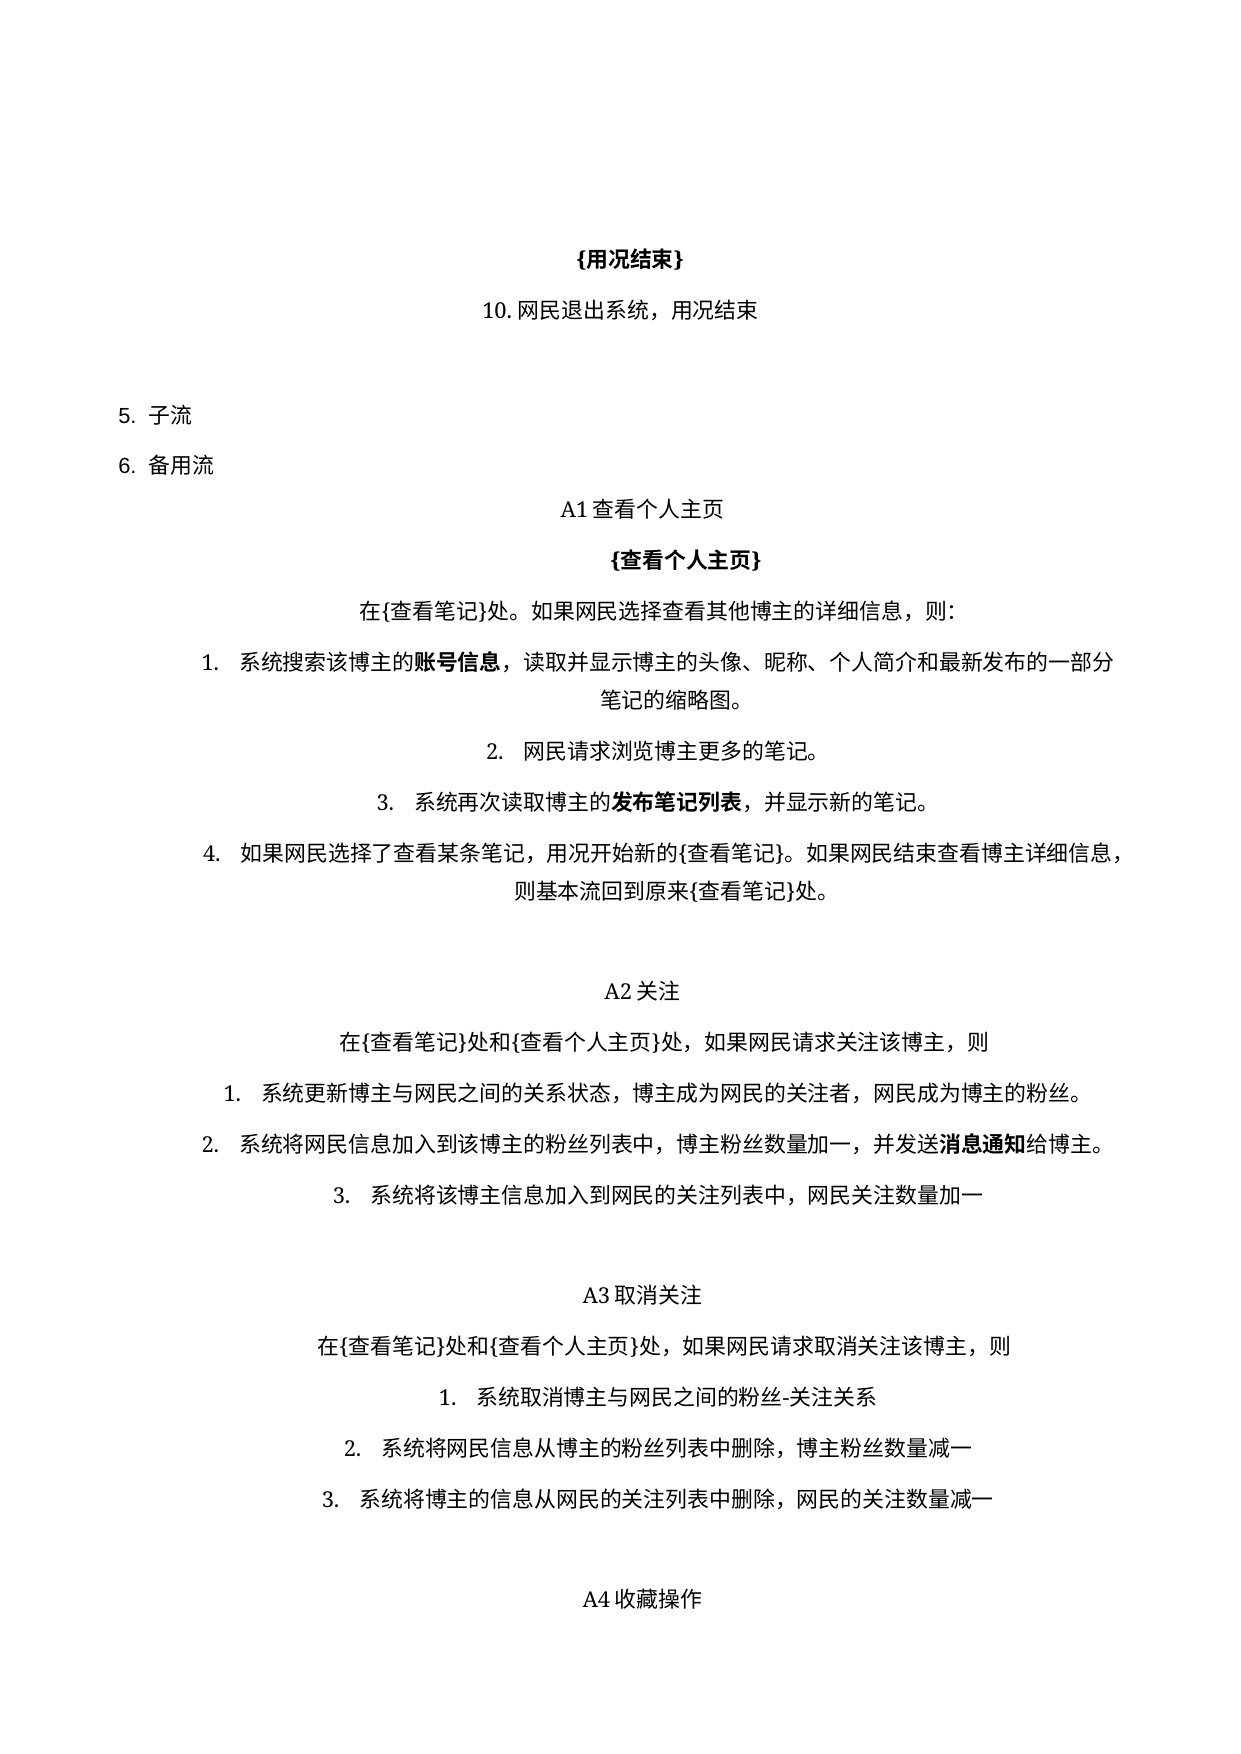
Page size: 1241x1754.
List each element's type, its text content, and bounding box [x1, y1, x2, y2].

text 10. 网民退出系统，用况结束 [118, 293, 1122, 325]
text A3取消关注 [118, 1278, 1122, 1309]
list 系统取消博主与网民之间的粉丝-关注关系 [193, 1380, 1122, 1412]
list 系统将博主的信息从网民的关注列表中删除，网民的关注数量减一 [193, 1482, 1122, 1514]
text 在{查看笔记}处和{查看个人主页}处，如果网民请求取消关注该博主，则 [118, 1329, 1122, 1361]
text A4收藏操作 [118, 1582, 1122, 1613]
list 系统更新博主与网民之间的关系状态，博主成为网民的关注者，网民成为博主的粉丝。 [193, 1076, 1122, 1108]
subtitle 备用流 [118, 448, 1122, 479]
list 网民请求浏览博主更多的笔记。 [193, 734, 1122, 766]
text 在{查看笔记}处。如果网民选择查看其他博主的详细信息，则： [118, 594, 1122, 626]
text A2关注 [118, 974, 1122, 1006]
list 系统搜索该博主的账号信息，读取并显示博主的头像、昵称、个人简介和最新发布的一部分笔记的缩略图。 [193, 645, 1122, 715]
list 系统将网民信息加入到该博主的粉丝列表中，博主粉丝数量加一，并发送消息通知给博主。 [193, 1127, 1122, 1159]
list 系统将该博主信息加入到网民的关注列表中，网民关注数量加一 [193, 1178, 1122, 1210]
list 如果网民选择了查看某条笔记，用况开始新的{查看笔记}。如果网民结束查看博主详细信息，则基本流回到原来{查看笔记}处。 [193, 836, 1122, 906]
list 系统将网民信息从博主的粉丝列表中删除，博主粉丝数量减一 [193, 1431, 1122, 1463]
list 系统再次读取博主的发布笔记列表，并显示新的笔记。 [193, 785, 1122, 817]
subtitle 子流 [118, 398, 1122, 430]
text 在{查看笔记}处和{查看个人主页}处，如果网民请求关注该博主，则 [118, 1025, 1122, 1057]
text A1查看个人主页 [118, 492, 1122, 524]
text {查看个人主页} [118, 543, 1122, 575]
text {用况结束} [118, 242, 1122, 274]
